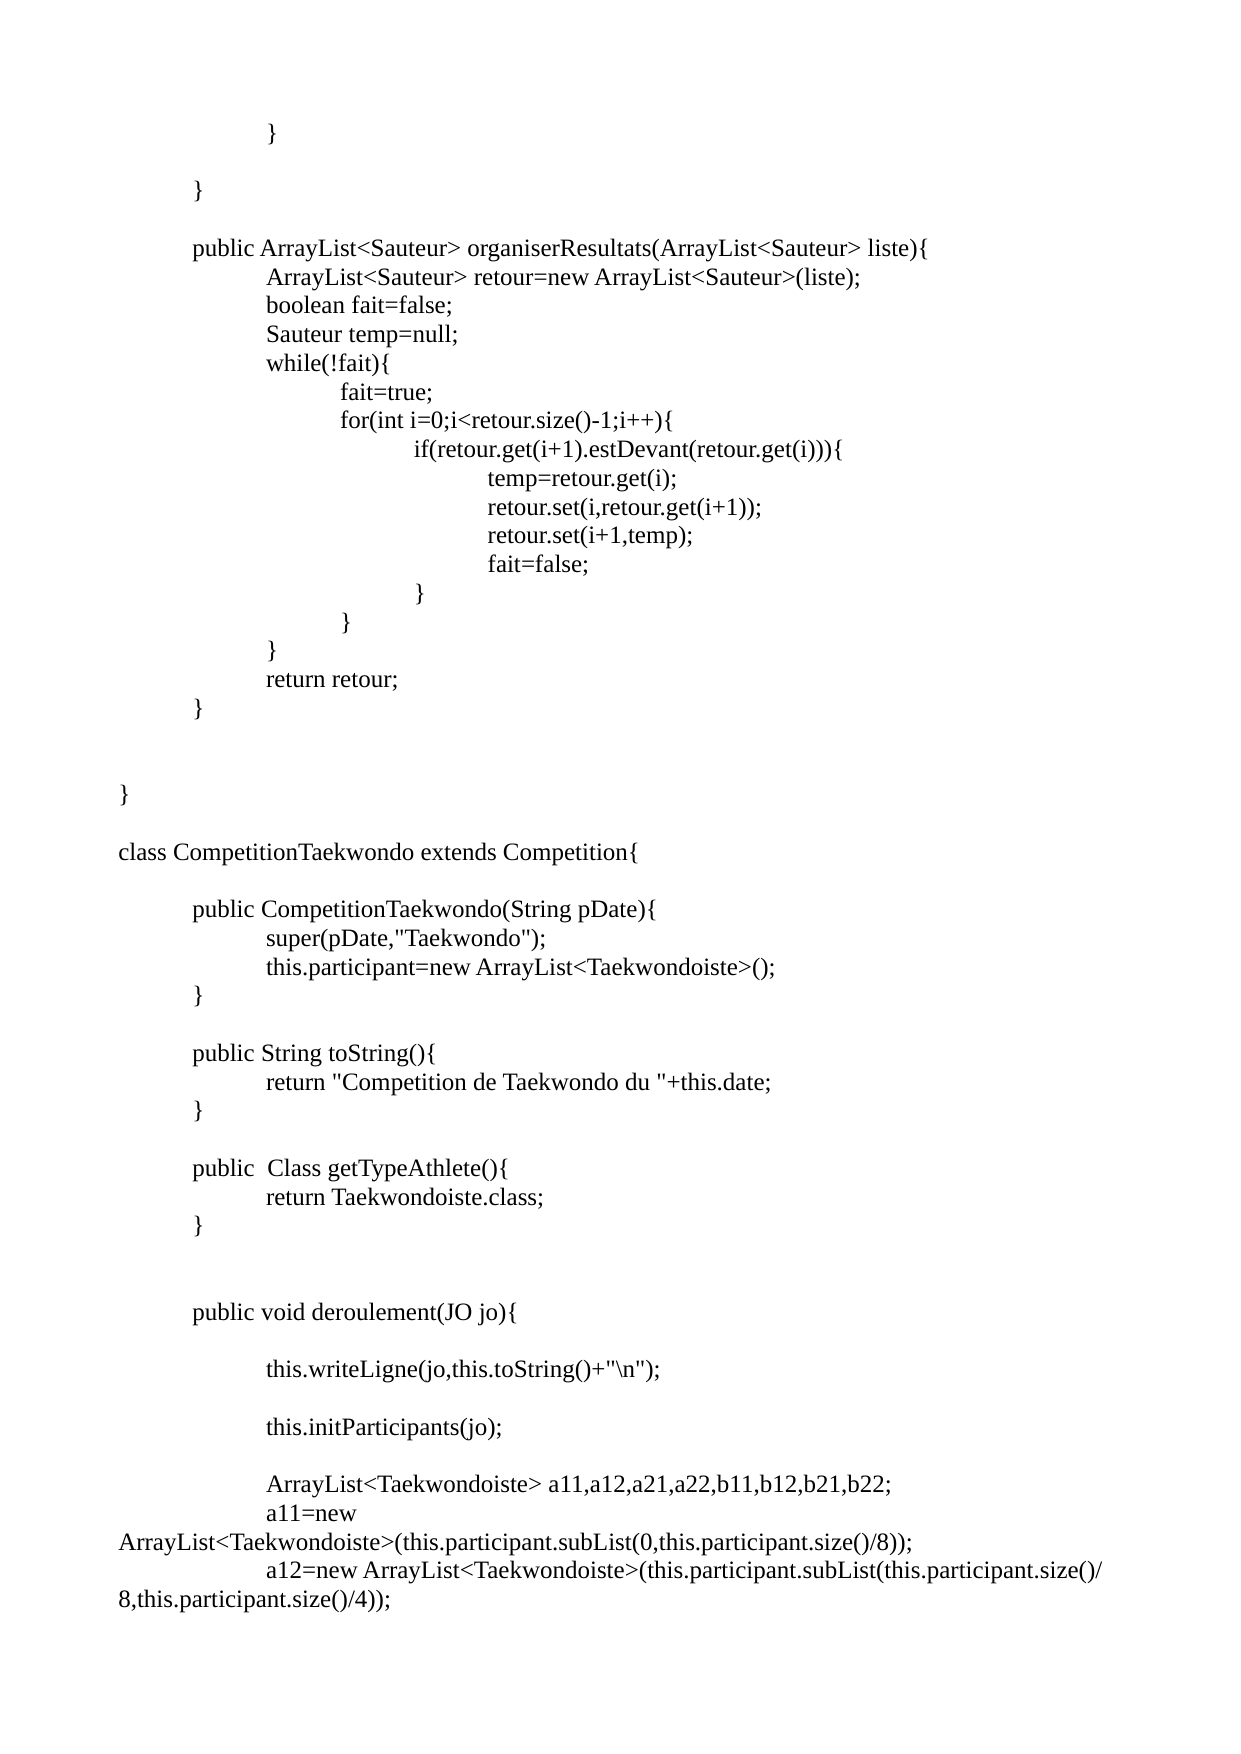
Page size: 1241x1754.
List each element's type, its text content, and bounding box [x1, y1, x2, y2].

text a12=new ArrayList<Taekwondoiste>(this.participant.subList(this.participant.size()/8,this.participant.size()/4)); [118, 1556, 1122, 1613]
text this.writeLigne(jo,this.toString()+"\n"); [118, 1354, 1122, 1383]
text fait=true; [118, 377, 1122, 406]
text } [118, 1096, 1122, 1124]
text retour.set(i,retour.get(i+1)); [118, 492, 1122, 521]
text } [118, 981, 1122, 1009]
text public void deroulement(JO jo){ [118, 1297, 1122, 1326]
text for(int i=0;i<retour.size()-1;i++){ [118, 406, 1122, 434]
text this.participant=new ArrayList<Taekwondoiste>(); [118, 952, 1122, 981]
text } [118, 578, 1122, 607]
text return retour; [118, 664, 1122, 693]
text this.initParticipants(jo); [118, 1412, 1122, 1441]
text ArrayList<Sauteur> retour=new ArrayList<Sauteur>(liste); [118, 262, 1122, 291]
text retour.set(i+1,temp); [118, 521, 1122, 549]
text } [118, 118, 1122, 147]
text public String toString(){ [118, 1038, 1122, 1067]
text return Taekwondoiste.class; [118, 1182, 1122, 1211]
text if(retour.get(i+1).estDevant(retour.get(i))){ [118, 434, 1122, 463]
text class CompetitionTaekwondo extends Competition{ [118, 837, 1122, 866]
text public Class getTypeAthlete(){ [118, 1153, 1122, 1182]
text return "Competition de Taekwondo du "+this.date; [118, 1067, 1122, 1096]
text ArrayList<Taekwondoiste> a11,a12,a21,a22,b11,b12,b21,b22; [118, 1469, 1122, 1498]
text } [118, 779, 1122, 808]
text } [118, 636, 1122, 664]
text public ArrayList<Sauteur> organiserResultats(ArrayList<Sauteur> liste){ [118, 233, 1122, 262]
text } [118, 1211, 1122, 1239]
text temp=retour.get(i); [118, 463, 1122, 492]
text } [118, 176, 1122, 204]
text a11=new ArrayList<Taekwondoiste>(this.participant.subList(0,this.participant.size()/8)); [118, 1498, 1122, 1556]
text } [118, 693, 1122, 722]
text } [118, 607, 1122, 636]
text super(pDate,"Taekwondo"); [118, 923, 1122, 952]
text fait=false; [118, 549, 1122, 578]
text boolean fait=false; [118, 291, 1122, 319]
text Sauteur temp=null; [118, 319, 1122, 348]
text while(!fait){ [118, 348, 1122, 377]
text public CompetitionTaekwondo(String pDate){ [118, 894, 1122, 923]
